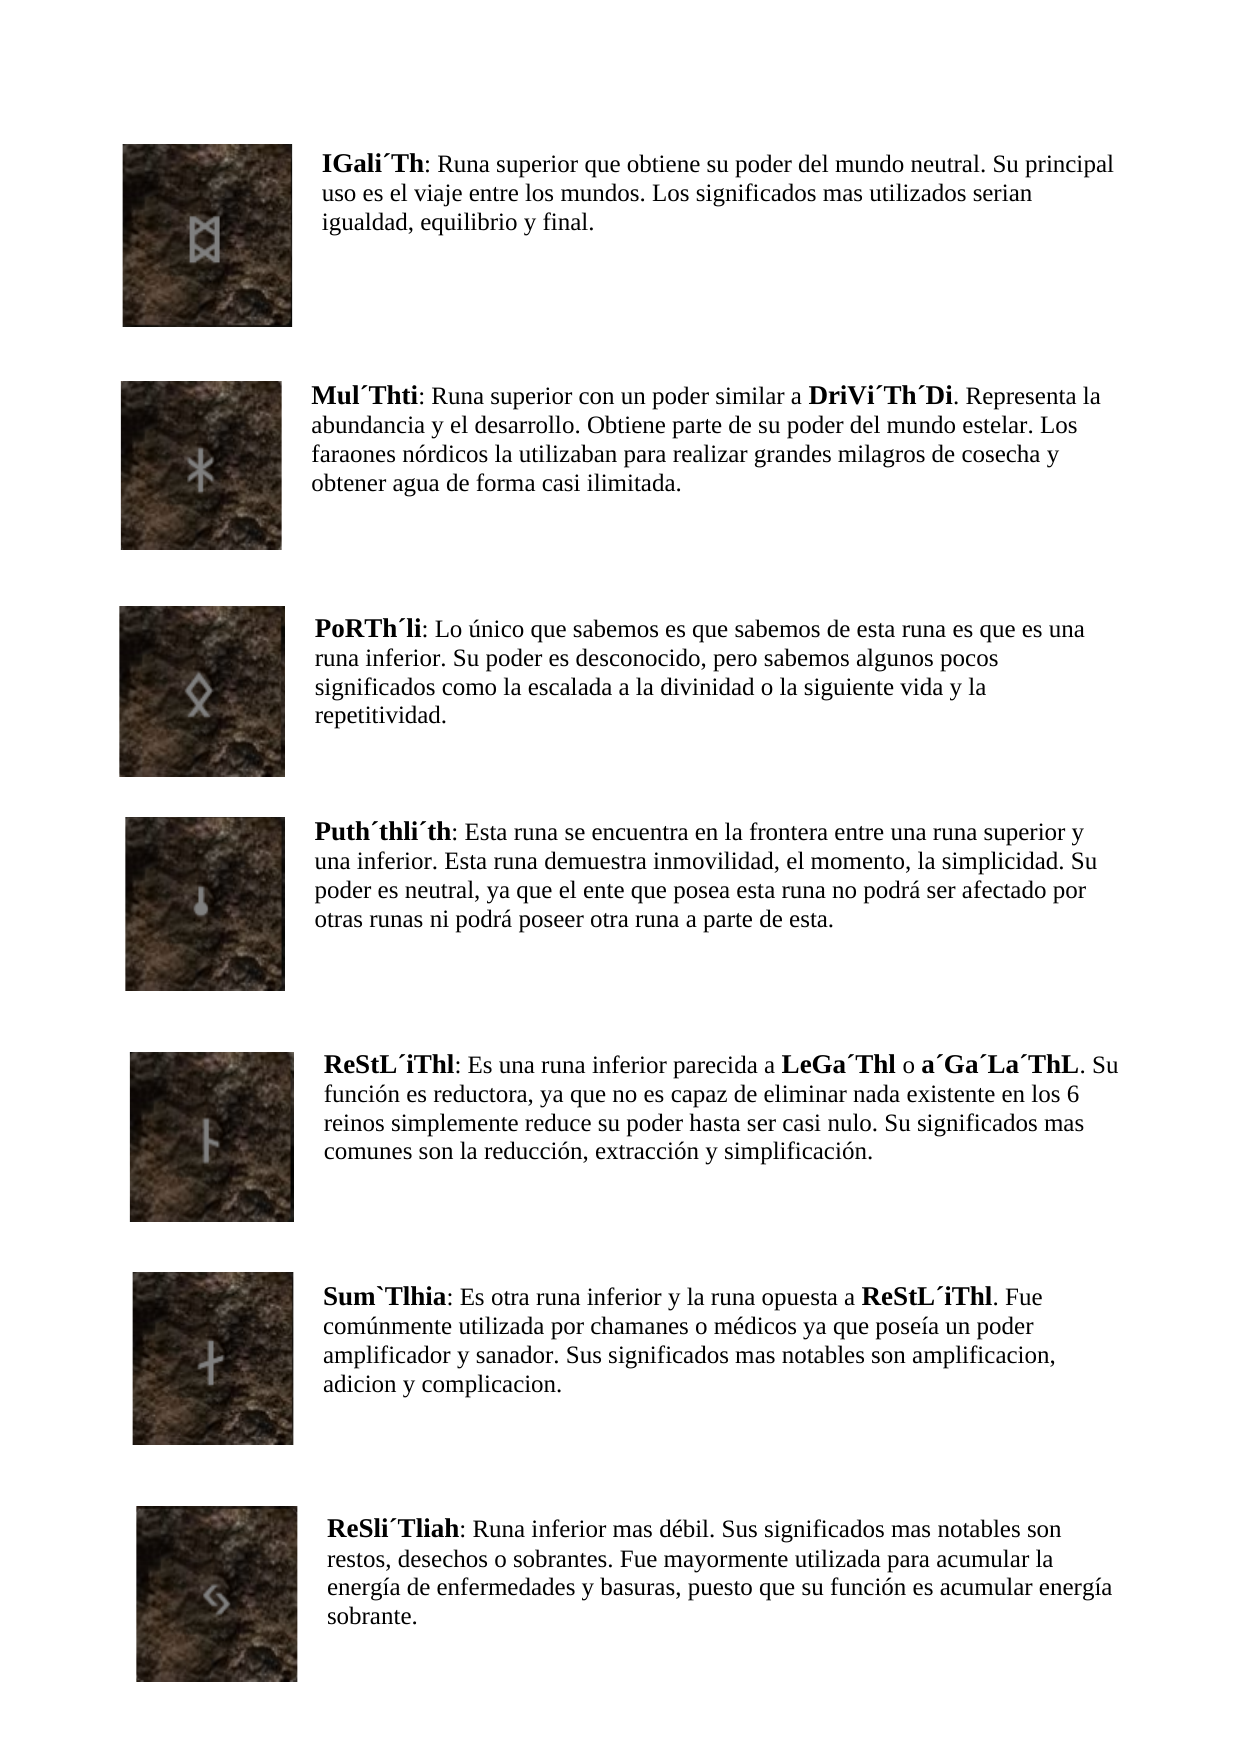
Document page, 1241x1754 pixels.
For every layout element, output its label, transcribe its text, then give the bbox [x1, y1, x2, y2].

picture [132, 1272, 294, 1445]
picture [120, 381, 282, 550]
text IGali´Th: Runa superior que obtiene su poder del mundo neutral. Su principal uso es el viaje entre los mundos. Los significados mas utilizados serian igualdad, equilibrio y final. [293, 147, 1122, 236]
text Mul´Thti: Runa superior con un poder similar a DriVi´Th´Di. Representa la abundancia y el desarrollo. Obtiene parte de su poder del mundo estelar. Los faraones nórdicos la utilizaban para realizar grandes milagros de cosecha y obtener agua de forma casi ilimitada. [148, 379, 1122, 497]
text Puth´thli´th: Esta runa se encuentra en la frontera entre una runa superior y una inferior. Esta runa demuestra inmovilidad, el momento, la simplicidad. Su poder es neutral, ya que el ente que posea esta runa no podrá ser afectado por otras runas ni podrá poseer otra runa a parte de esta. [148, 815, 1122, 933]
text Sum`Tlhia: Es otra runa inferior y la runa opuesta a ReStL´iThl. Fue comúnmente utilizada por chamanes o médicos ya que poseía un poder amplificador y sanador. Sus significados mas notables son amplificacion, adicion y complicacion. [294, 1280, 1122, 1397]
text ReStL´iThl: Es una runa inferior parecida a LeGa´Thl o a´Ga´La´ThL. Su función es reductora, ya que no es capaz de eliminar nada existente en los 6 reinos simplemente reduce su poder hasta ser casi nulo. Su significados mas comunes son la reducción, extracción y simplificación. [148, 1048, 1122, 1165]
text ReSli´Tliah: Runa inferior mas débil. Sus significados mas notables son restos, desechos o sobrantes. Fue mayormente utilizada para acumular la energía de enfermedades y basuras, puesto que su función es acumular energía sobrante. [298, 1512, 1122, 1630]
text PoRTh´li: Lo único que sabemos es que sabemos de esta runa es que es una runa inferior. Su poder es desconocido, pero sabemos algunos pocos significados como la escalada a la divinidad o la siguiente vida y la repetitividad. [285, 612, 1122, 729]
picture [119, 606, 285, 777]
picture [129, 1052, 294, 1222]
picture [122, 144, 293, 327]
picture [125, 817, 285, 991]
picture [136, 1506, 298, 1682]
